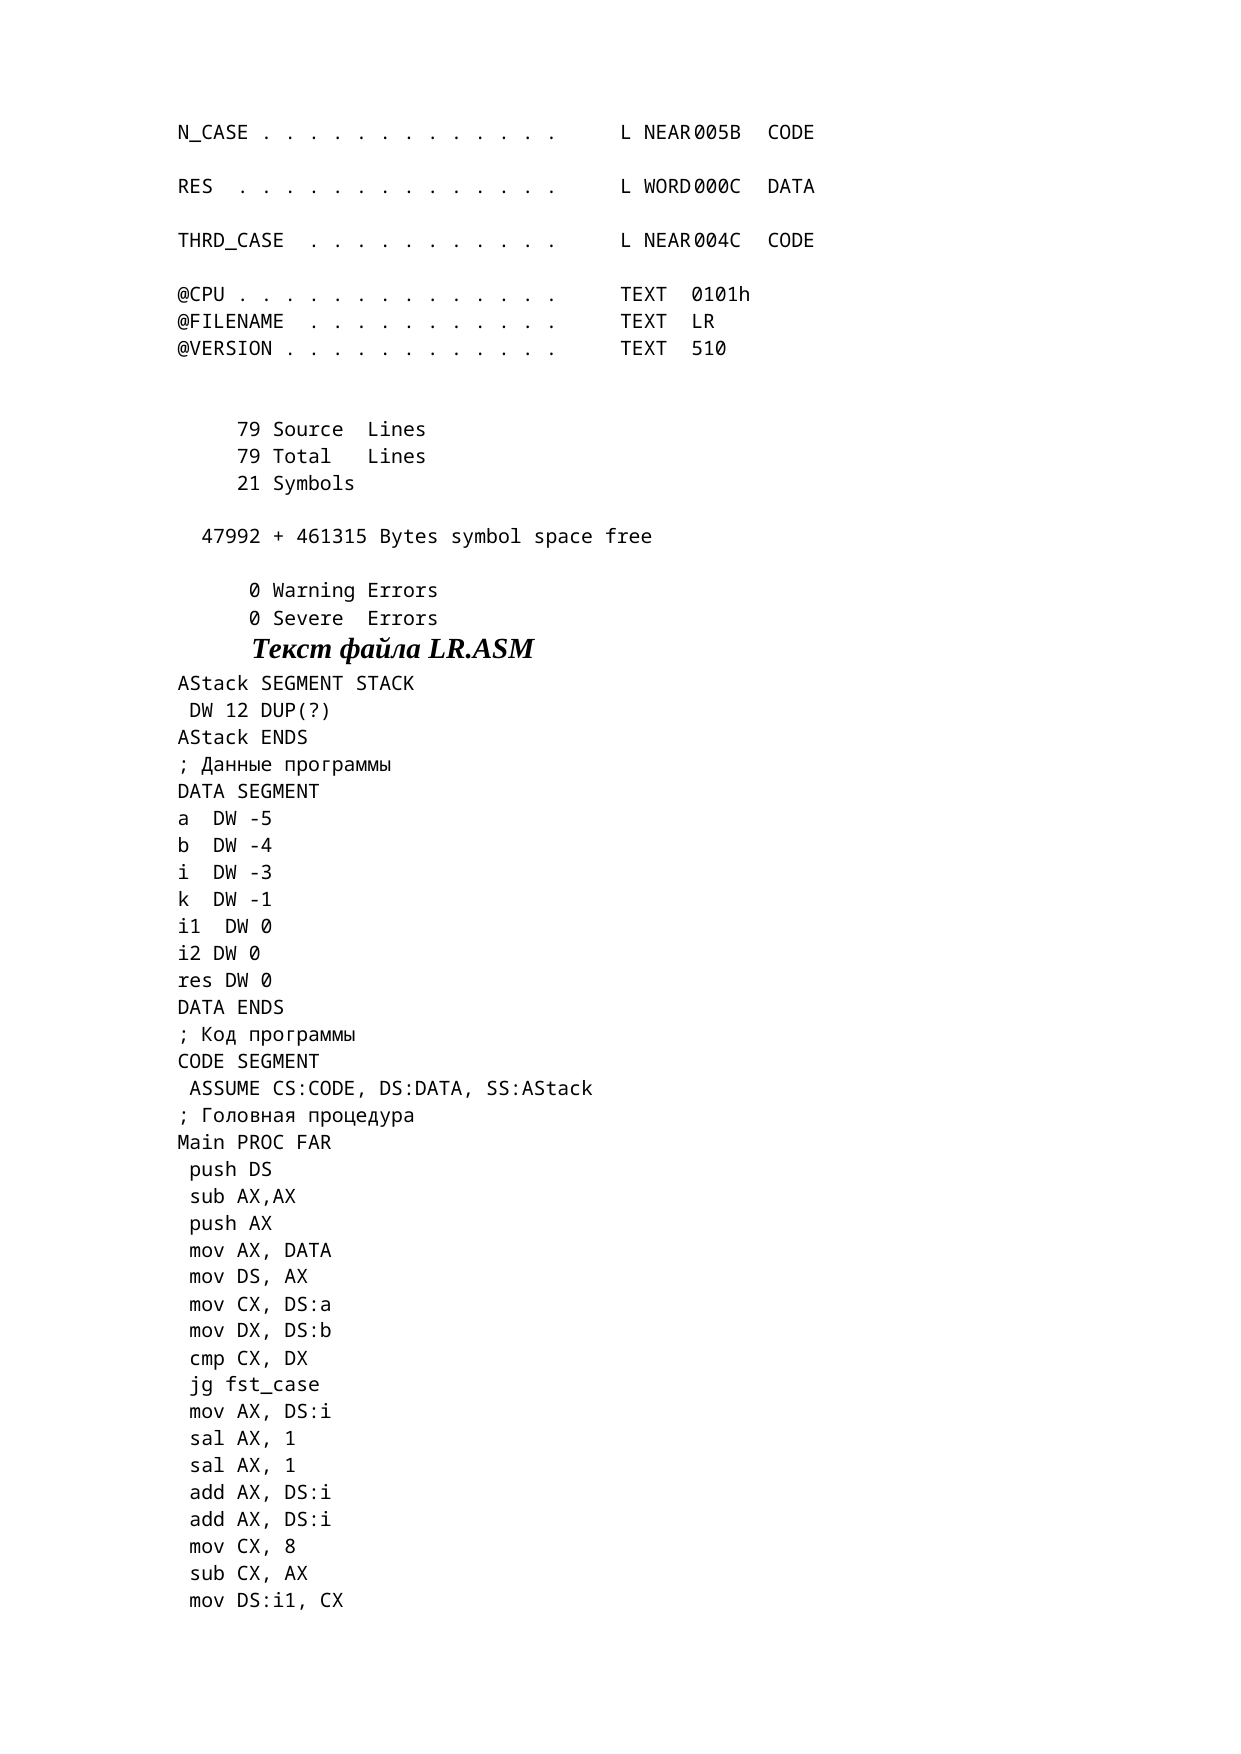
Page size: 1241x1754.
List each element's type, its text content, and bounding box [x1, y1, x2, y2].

text mov AX, DATA [177, 1236, 1152, 1263]
text @CPU . . . . . . . . . . . . . . TEXT 0101h [177, 280, 1152, 307]
text @VERSION . . . . . . . . . . . . TEXT 510 [177, 334, 1152, 361]
text THRD_CASE . . . . . . . . . . . L NEAR 004C CODE [177, 226, 1152, 253]
text 79 Total Lines [177, 442, 1152, 469]
text DATA ENDS [177, 993, 1152, 1020]
text mov DS:i1, CX [177, 1587, 1152, 1613]
text DW 12 DUP(?) [177, 696, 1152, 723]
text i2 DW 0 [177, 939, 1152, 966]
text mov DS, AX [177, 1263, 1152, 1290]
text Main PROC FAR [177, 1128, 1152, 1155]
text res DW 0 [177, 966, 1152, 993]
text push AX [177, 1209, 1152, 1236]
text add AX, DS:i [177, 1479, 1152, 1506]
text 79 Source Lines [177, 415, 1152, 442]
text k DW -1 [177, 885, 1152, 912]
text AStack SEGMENT STACK [177, 669, 1152, 696]
text i1 DW 0 [177, 912, 1152, 939]
text sal AX, 1 [177, 1452, 1152, 1479]
text i DW -3 [177, 858, 1152, 885]
text mov CX, DS:a [177, 1290, 1152, 1317]
text 47992 + 461315 Bytes symbol space free [177, 523, 1152, 550]
text CODE SEGMENT [177, 1047, 1152, 1074]
text push DS [177, 1155, 1152, 1182]
text b DW -4 [177, 831, 1152, 858]
text sal AX, 1 [177, 1425, 1152, 1452]
text RES . . . . . . . . . . . . . . L WORD 000C DATA [177, 172, 1152, 199]
text sub CX, AX [177, 1559, 1152, 1587]
text @FILENAME . . . . . . . . . . . TEXT LR [177, 307, 1152, 334]
text Текст файла LR.ASM [177, 631, 1152, 664]
text ; Данные программы [177, 750, 1152, 777]
text 0 Warning Errors [177, 577, 1152, 604]
text ; Код программы [177, 1020, 1152, 1047]
text cmp CX, DX [177, 1344, 1152, 1371]
text mov CX, 8 [177, 1533, 1152, 1559]
text jg fst_case [177, 1371, 1152, 1398]
text mov AX, DS:i [177, 1398, 1152, 1425]
text AStack ENDS [177, 723, 1152, 750]
text add AX, DS:i [177, 1506, 1152, 1533]
text N_CASE . . . . . . . . . . . . . L NEAR 005B CODE [177, 118, 1152, 145]
text ASSUME CS:CODE, DS:DATA, SS:AStack [177, 1074, 1152, 1101]
text 0 Severe Errors [177, 604, 1152, 631]
text mov DX, DS:b [177, 1317, 1152, 1344]
text a DW -5 [177, 804, 1152, 831]
text DATA SEGMENT [177, 777, 1152, 804]
text sub AX,AX [177, 1182, 1152, 1209]
text ; Головная процедура [177, 1101, 1152, 1128]
text 21 Symbols [177, 469, 1152, 496]
